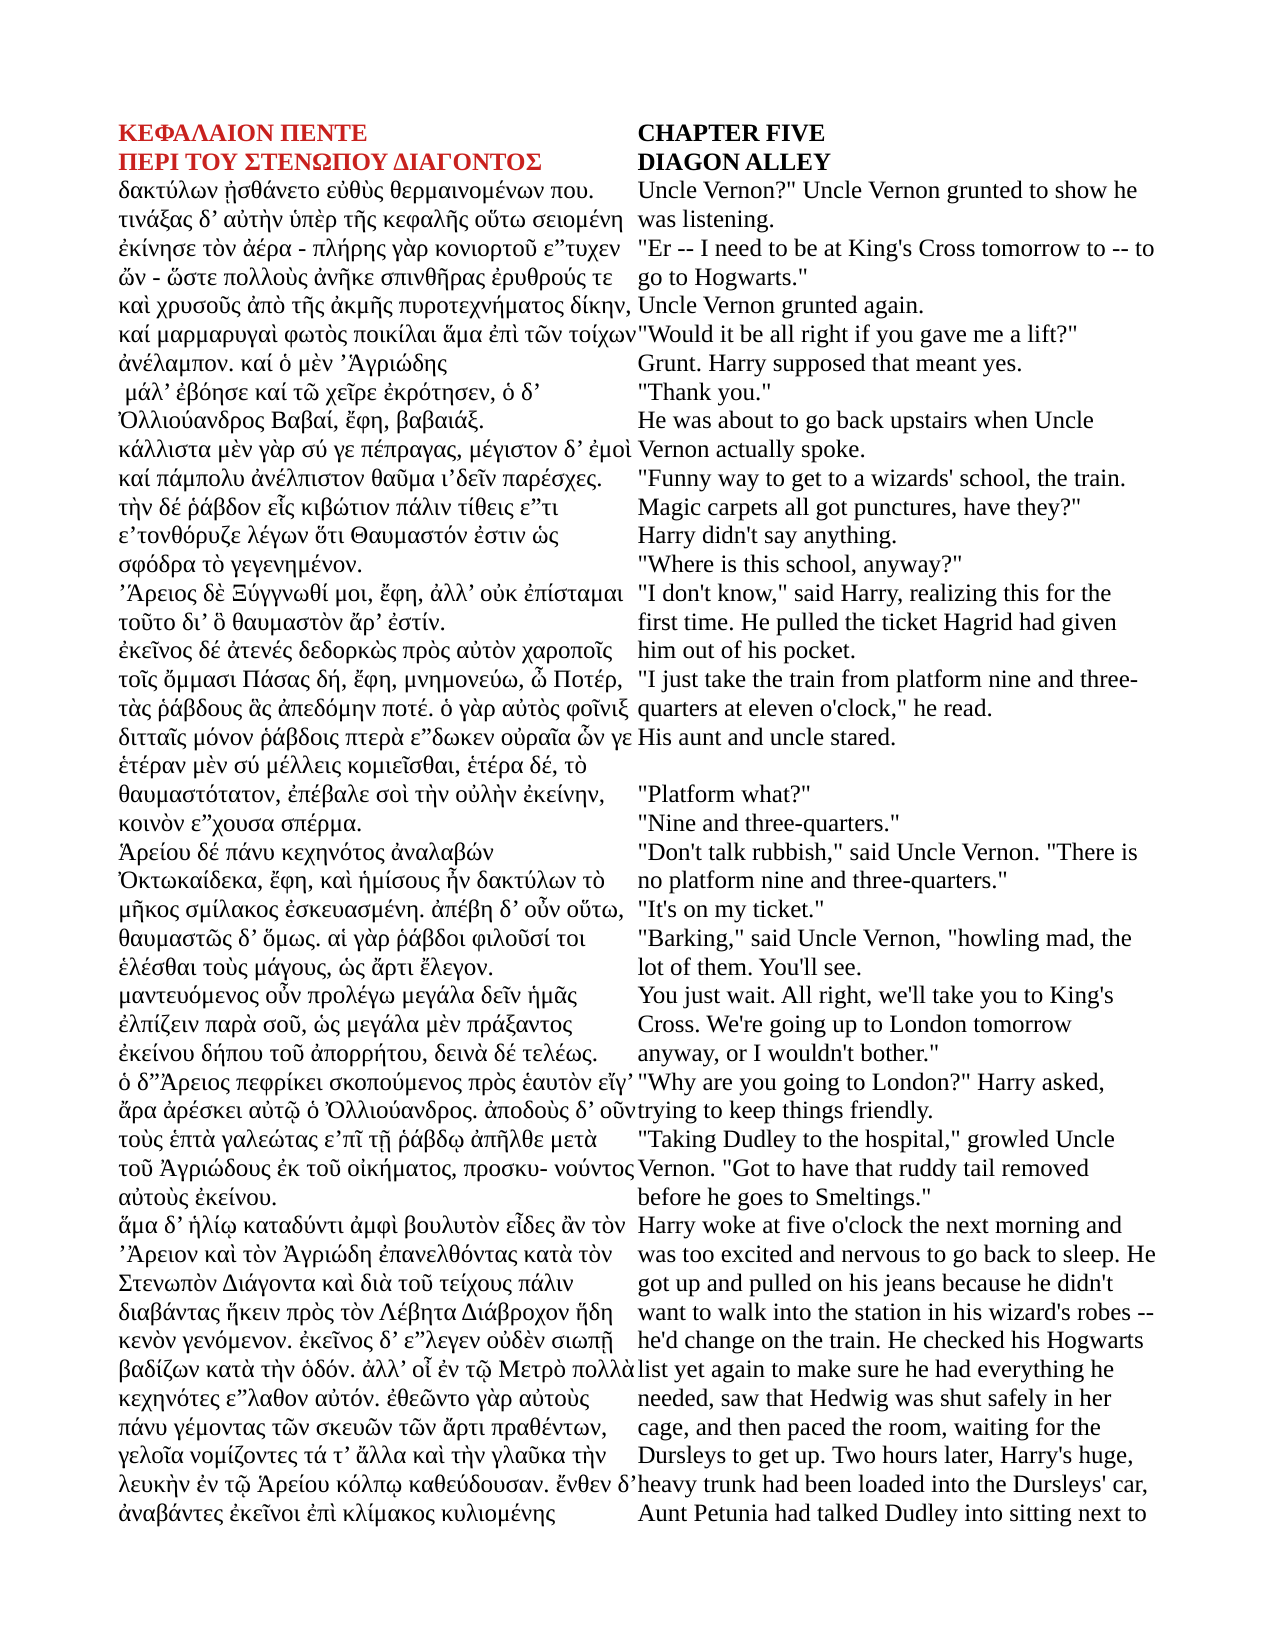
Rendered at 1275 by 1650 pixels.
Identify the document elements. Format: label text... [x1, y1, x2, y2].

table_header CHAPTER FIVE DIAGON ALLEY [637, 118, 1157, 176]
table_header ΚΕΦΑΛΑΙΟΝ ΠΕΝΤΕ ΠΕΡΙ ΤΟΥ ΣΤΕΝΩΠΟΥ ΔΙΑΓΟΝΤΟΣ [118, 118, 637, 176]
table_cell δακτύλων ᾐσθάνετο εὐθὺς θερμαινομένων που. τινάξας δ’ αὐτὴν ὑπὲρ τῆς κεφαλῆς οὕτω σειομένη ἐκίνησε τὸν ἀέρα - πλήρης γὰρ κονιορτοῦ ε”τυχεν ὤν - ὥστε πολλοὺς ἀνῆκε σπινθῆρας ἐρυθρούς τε καὶ χρυσοῦς ἀπὸ τῆς ἀκμῆς πυροτεχνήματος δίκην, καί μαρμαρυγαὶ φωτὸς ποικίλαι ἅμα ἐπὶ τῶν τοίχων ἀνέλαμπον. καί ὁ μὲν ’Ἁγριώδης μάλ’ ἐβόησε καί τῶ χεῖρε ἐκρότησεν, ὁ δ’ Ὀλλιούανδρος Βαβαί, ἔφη, βαβαιάξ. κάλλιστα μὲν γὰρ σύ γε πέπραγας, μέγιστον δ’ ἐμοὶ καί πάμπολυ ἀνέλπιστον θαῦμα ι’δεῖν παρέσχες. τὴν δέ ῥάβδον εἷς κιβώτιον πάλιν τίθεις ε”τι ε’τονθόρυζε λέγων ὅτι Θαυμαστόν ἐστιν ὡς σφόδρα τὸ γεγενημένον. ’Άρειος δὲ Ξύγγνωθί μοι, ἔφη, ἀλλ’ οὐκ ἐπίσταμαι τοῦτο δι’ ὃ θαυμαστὸν ἄρ’ ἐστίν. ἐκεῖνος δέ ἀτενές δεδορκὼς πρὸς αὐτὸν χαροποῖς τοῖς ὄμμασι Πάσας δή, ἔφη, μνημονεύω, ὦ Ποτέρ, τὰς ῥάβδους ἃς ἀπεδόμην ποτέ. ὁ γὰρ αὐτὸς φοῖνιξ διτταῖς μόνον ῥάβδοις πτερὰ ε”δωκεν οὐραῖα ὧν γε ἑτέραν μὲν σύ μέλλεις κομιεῖσθαι, ἑτέρα δέ, τὸ θαυμαστότατον, ἐπέβαλε σοὶ τὴν οὐλὴν ἐκείνην, κοινὸν ε”χουσα σπέρμα. Ἁρείου δέ πάνυ κεχηνότος ἀναλαβών Ὀκτωκαίδεκα, ἔφη, καὶ ἡμίσους ἦν δακτύλων τὸ μῆκος σμίλακος ἐσκευασμένη. ἀπέβη δ’ οὖν οὕτω, θαυμαστῶς δ’ ὅμως. αἱ γὰρ ῥάβδοι φιλοῦσί τοι ἑλέσθαι τοὺς μάγους, ὡς ἄρτι ἔλεγον. μαντευόμενος οὖν προλέγω μεγάλα δεῖν ἡμᾶς ἐλπίζειν παρὰ σοῦ, ὡς μεγάλα μὲν πράξαντος ἐκείνου δήπου τοῦ ἀπορρήτου, δεινὰ δέ τελέως. ὁ δ”Ἀρειος πεφρίκει σκοπούμενος πρὸς ἑαυτὸν εἴγ’ ἄρα ἀρέσκει αὐτῷ ὁ Ὀλλιούανδρος. ἀποδοὺς δ’ οῦν τοὺς ἑπτὰ γαλεώτας ε’πῖ τῇ ῥάβδῳ ἀπῆλθε μετὰ τοῦ Ἀγριώδους ἐκ τοῦ οἰκήματος, προσκυ- νούντος αὐτοὺς ἐκείνου. ἅμα δ’ ἡλίῳ καταδύντι ἀμφὶ βουλυτὸν εἶδες ἂν τὸν ’Ἀρειον καὶ τὸν Ἀγριώδη ἐπανελθόντας κατὰ τὸν Στενωπὸν Διάγοντα καὶ διὰ τοῦ τείχους πάλιν διαβάντας ἥκειν πρὸς τὸν Λέβητα Διάβροχον ἥδη κενὸν γενόμενον. ἐκεῖνος δ’ ε”λεγεν οὐδὲν σιωπῇ βαδίζων κατὰ τὴν ὁδόν. ἀλλ’ οἶ ἐν τῷ Μετρὸ πολλὰ κεχηνότες ε”λαθον αὐτόν. ἐθεῶντο γὰρ αὐτοὺς πάνυ γέμοντας τῶν σκευῶν τῶν ἄρτι πραθέντων, γελοῖα νομίζοντες τά τ’ ἄλλα καὶ τὴν γλαῦκα τὴν λευκὴν ἐν τῷ Ἁρείου κόλπῳ καθεύδουσαν. ἔνθεν δ’ ἀναβάντες ἐκεῖνοι ἐπὶ κλίμακος κυλιομένης [118, 176, 637, 1527]
table_cell -- Uncle Vernon?" Uncle Vernon grunted to show he was listening. "Er -- I need to be at King's Cross tomorrow to -- to go to Hogwarts." Uncle Vernon grunted again. "Would it be all right if you gave me a lift?" Grunt. Harry supposed that meant yes. "Thank you." He was about to go back upstairs when Uncle Vernon actually spoke. "Funny way to get to a wizards' school, the train. Magic carpets all got punctures, have they?" Harry didn't say anything. "Where is this school, anyway?" "I don't know," said Harry, realizing this for the first time. He pulled the ticket Hagrid had given him out of his pocket. "I just take the train from platform nine and three-quarters at eleven o'clock," he read. His aunt and uncle stared. "Platform what?" "Nine and three-quarters." "Don't talk rubbish," said Uncle Vernon. "There is no platform nine and three-quarters." "It's on my ticket." "Barking," said Uncle Vernon, "howling mad, the lot of them. You'll see. You just wait. All right, we'll take you to King's Cross. We're going up to London tomorrow anyway, or I wouldn't bother." "Why are you going to London?" Harry asked, trying to keep things friendly. "Taking Dudley to the hospital," growled Uncle Vernon. "Got to have that ruddy tail removed before he goes to Smeltings." Harry woke at five o'clock the next morning and was too excited and nervous to go back to sleep. He got up and pulled on his jeans because he didn't want to walk into the station in his wizard's robes -- he'd change on the train. He checked his Hogwarts list yet again to make sure he had everything he needed, saw that Hedwig was shut safely in her cage, and then paced the room, waiting for the Dursleys to get up. Two hours later, Harry's huge, heavy trunk had been loaded into the Dursleys' car, Aunt Petunia had talked Dudley into sitting next to [637, 176, 1157, 1527]
